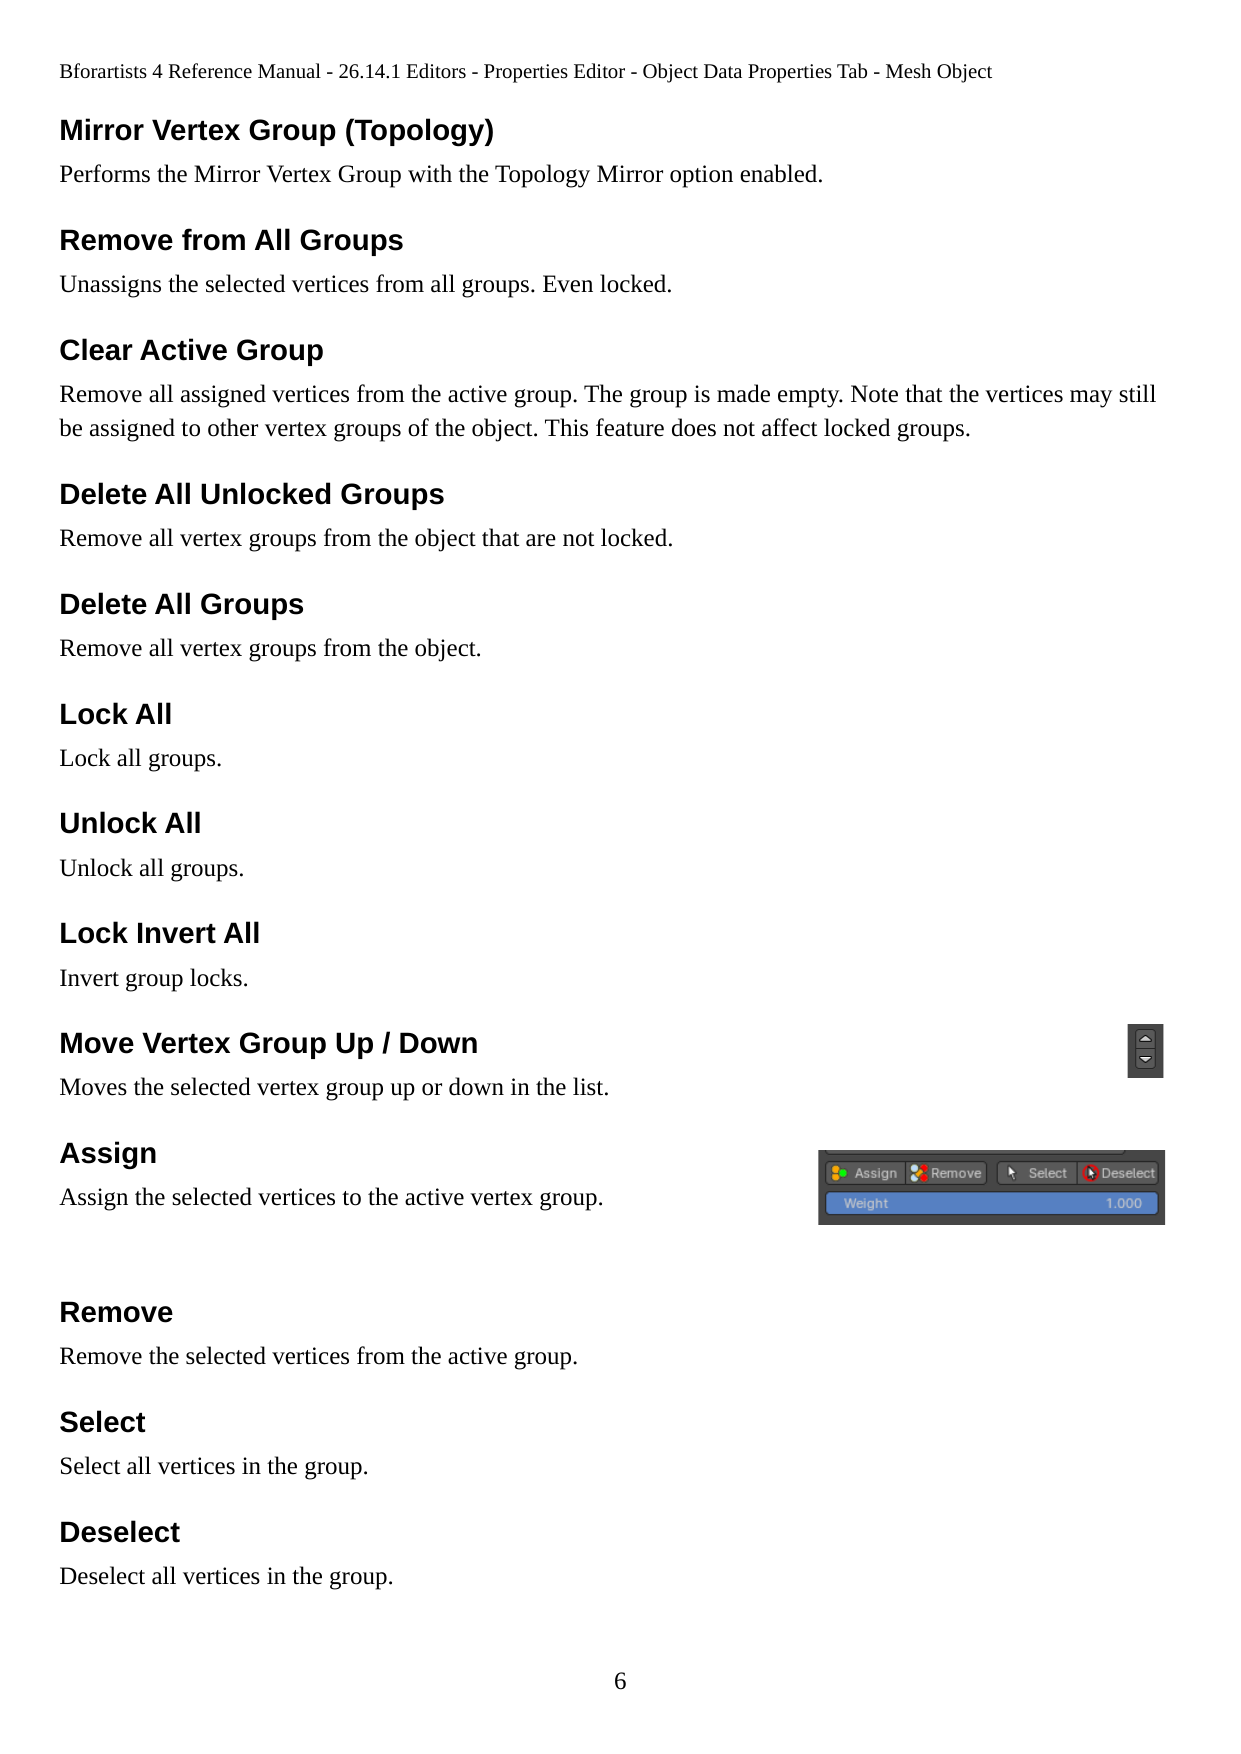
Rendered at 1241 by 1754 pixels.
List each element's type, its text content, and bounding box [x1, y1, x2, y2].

subtitle Lock Invert All [59, 916, 1181, 950]
picture [1127, 1024, 1164, 1078]
subtitle Remove from All Groups [59, 222, 1181, 256]
text Unassigns the selected vertices from all groups. Even locked. [59, 269, 1181, 297]
subtitle Deselect [59, 1515, 1181, 1549]
text Deselect all vertices in the group. [59, 1561, 1181, 1590]
text Unlock all groups. [59, 853, 1181, 881]
subtitle Unlock All [59, 806, 1181, 840]
text Performs the Mirror Vertex Group with the Topology Mirror option enabled. [59, 159, 1181, 188]
subtitle Lock All [59, 697, 1181, 730]
subtitle Mirror Vertex Group (Topology) [59, 113, 1181, 146]
subtitle Move Vertex Group Up / Down [59, 1026, 1127, 1060]
subtitle Clear Active Group [59, 332, 1181, 366]
text Remove all vertex groups from the object. [59, 633, 1181, 662]
picture [818, 1150, 1166, 1225]
subtitle Delete All Groups [59, 587, 1181, 620]
subtitle Delete All Unlocked Groups [59, 477, 1181, 511]
text Invert group locks. [59, 963, 1181, 991]
text Select all vertices in the group. [59, 1451, 1181, 1480]
text Remove the selected vertices from the active group. [59, 1341, 1181, 1370]
text Assign the selected vertices to the active vertex group. [59, 1182, 818, 1211]
text Remove all vertex groups from the object that are not locked. [59, 523, 1181, 552]
text Moves the selected vertex group up or down in the list. [59, 1072, 1181, 1101]
text Remove all assigned vertices from the active group. The group is made empty. Note that the vertices may still be assigned to other vertex groups of the object. This feature does not affect locked groups. [59, 379, 1181, 442]
subtitle Assign [59, 1136, 1181, 1170]
subtitle [1164, 1026, 1181, 1060]
subtitle Select [59, 1405, 1181, 1439]
text Lock all groups. [59, 743, 1181, 772]
subtitle Remove [59, 1295, 1181, 1329]
